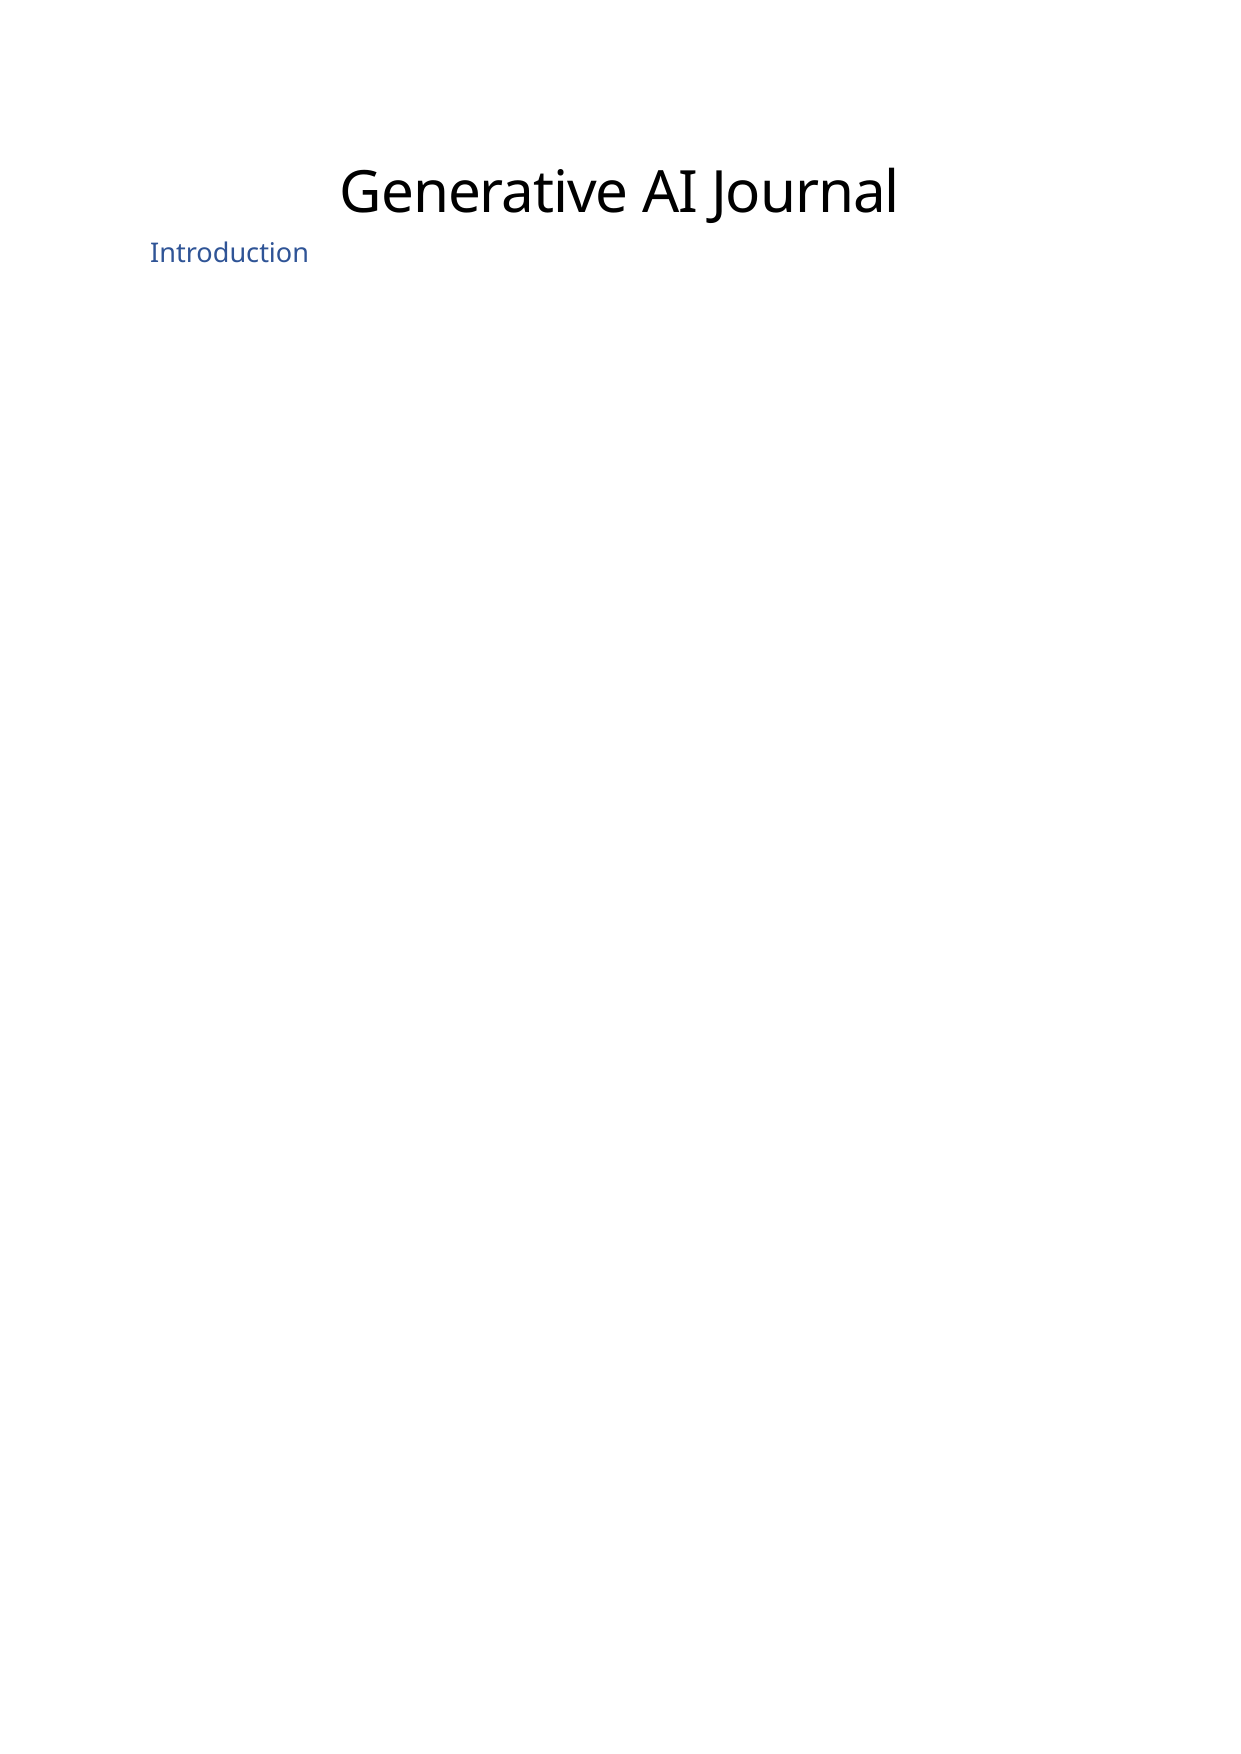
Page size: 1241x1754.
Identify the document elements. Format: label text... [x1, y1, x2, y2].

title Generative AI Journal [150, 150, 1090, 229]
subtitle Introduction [150, 234, 1090, 271]
